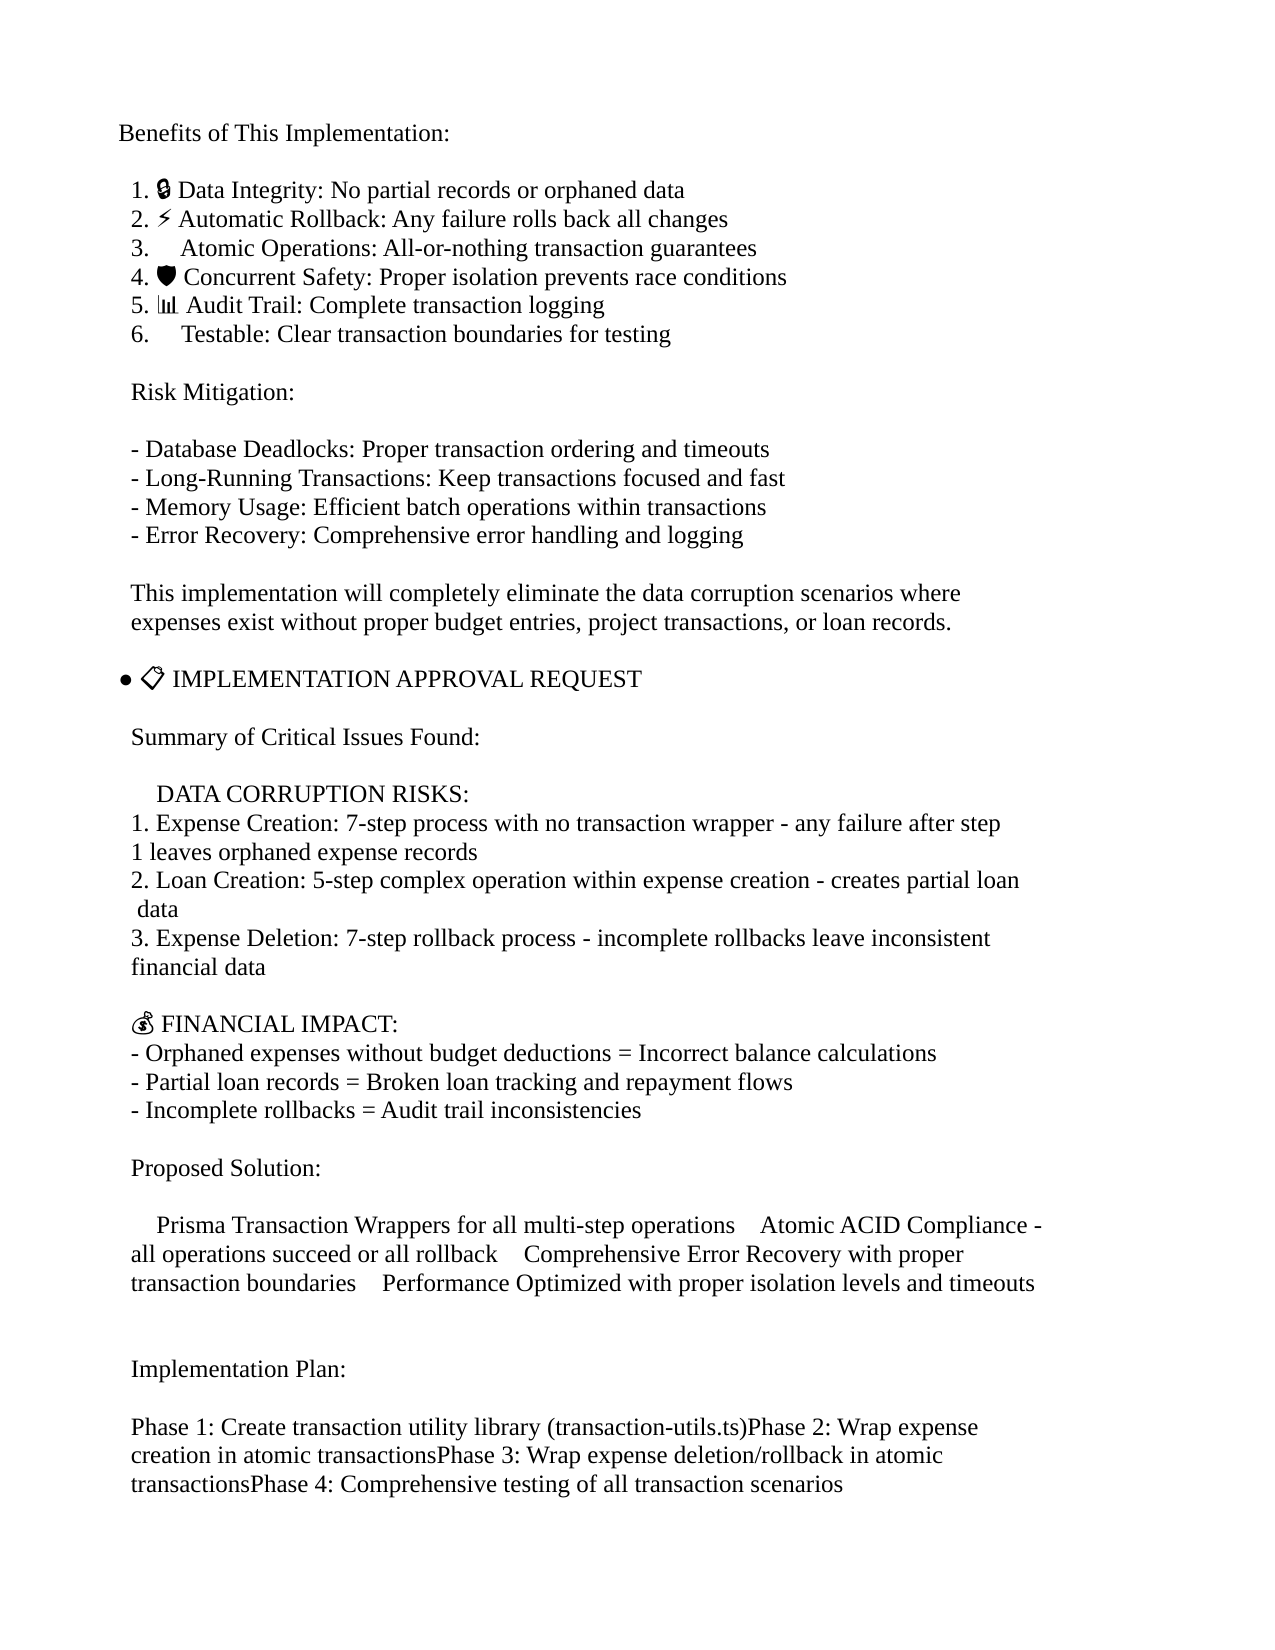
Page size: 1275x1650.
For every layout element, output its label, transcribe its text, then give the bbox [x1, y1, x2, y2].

text expenses exist without proper budget entries, project transactions, or loan records. [118, 607, 1157, 636]
text Risk Mitigation: [118, 377, 1157, 406]
text - Error Recovery: Comprehensive error handling and logging [118, 521, 1157, 549]
text - Long-Running Transactions: Keep transactions focused and fast [118, 463, 1157, 492]
text 5. 📊 Audit Trail: Complete transaction logging [118, 291, 1157, 319]
text - Orphaned expenses without budget deductions = Incorrect balance calculations [118, 1038, 1157, 1067]
text creation in atomic transactionsPhase 3: Wrap expense deletion/rollback in atomic [118, 1441, 1157, 1469]
text Summary of Critical Issues Found: [118, 722, 1157, 751]
text ● 📋 IMPLEMENTATION APPROVAL REQUEST [118, 664, 1157, 693]
text transactionsPhase 4: Comprehensive testing of all transaction scenarios [118, 1469, 1157, 1498]
text 2. ⚡ Automatic Rollback: Any failure rolls back all changes [118, 204, 1157, 233]
text all operations succeed or all rollback✅ Comprehensive Error Recovery with proper [118, 1239, 1157, 1268]
text financial data [118, 952, 1157, 981]
text - Database Deadlocks: Proper transaction ordering and timeouts [118, 434, 1157, 463]
text 1. 🔒 Data Integrity: No partial records or orphaned data [118, 176, 1157, 204]
text This implementation will completely eliminate the data corruption scenarios where [118, 578, 1157, 607]
text 6. 🧪 Testable: Clear transaction boundaries for testing [118, 319, 1157, 348]
text Proposed Solution: [118, 1153, 1157, 1182]
text 💰 FINANCIAL IMPACT: [118, 1009, 1157, 1038]
text transaction boundaries✅ Performance Optimized with proper isolation levels and timeouts [118, 1268, 1157, 1297]
text - Incomplete rollbacks = Audit trail inconsistencies [118, 1096, 1157, 1124]
text 🚨 DATA CORRUPTION RISKS: [118, 779, 1157, 808]
text 3. 🎯 Atomic Operations: All-or-nothing transaction guarantees [118, 233, 1157, 262]
text Implementation Plan: [118, 1354, 1157, 1383]
text 3. Expense Deletion: 7-step rollback process - incomplete rollbacks leave inconsistent [118, 923, 1157, 952]
text 1. Expense Creation: 7-step process with no transaction wrapper - any failure after step [118, 808, 1157, 837]
text ✅ Prisma Transaction Wrappers for all multi-step operations✅ Atomic ACID Compliance - [118, 1211, 1157, 1239]
text 1 leaves orphaned expense records [118, 837, 1157, 866]
text - Partial loan records = Broken loan tracking and repayment flows [118, 1067, 1157, 1096]
text 4. 🛡️ Concurrent Safety: Proper isolation prevents race conditions [118, 262, 1157, 291]
text data [118, 894, 1157, 923]
text Benefits of This Implementation: [118, 118, 1157, 147]
text 2. Loan Creation: 5-step complex operation within expense creation - creates partial loan [118, 866, 1157, 894]
text - Memory Usage: Efficient batch operations within transactions [118, 492, 1157, 521]
text Phase 1: Create transaction utility library (transaction-utils.ts)Phase 2: Wrap expense [118, 1412, 1157, 1441]
